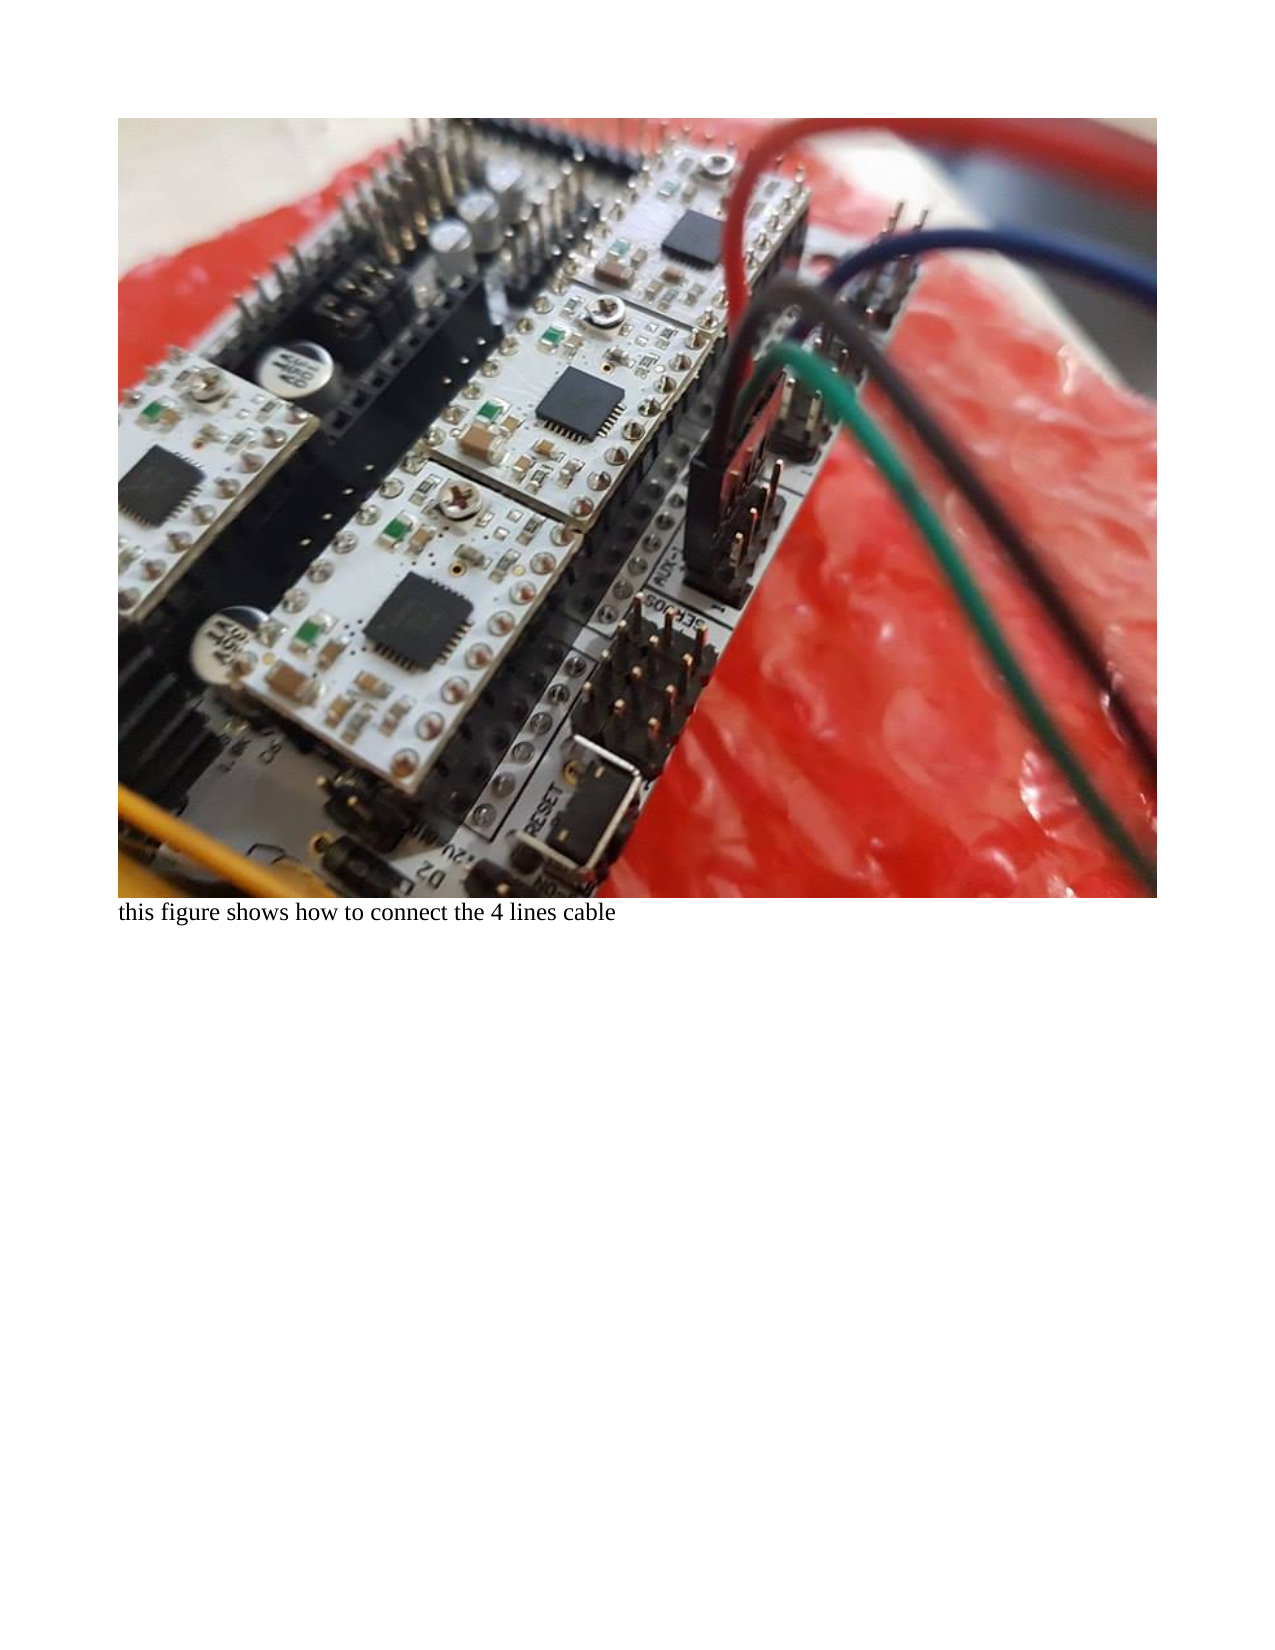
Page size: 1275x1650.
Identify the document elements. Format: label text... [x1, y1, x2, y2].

text this figure shows how to connect the 4 lines cable [118, 898, 1157, 926]
picture [118, 118, 1157, 898]
